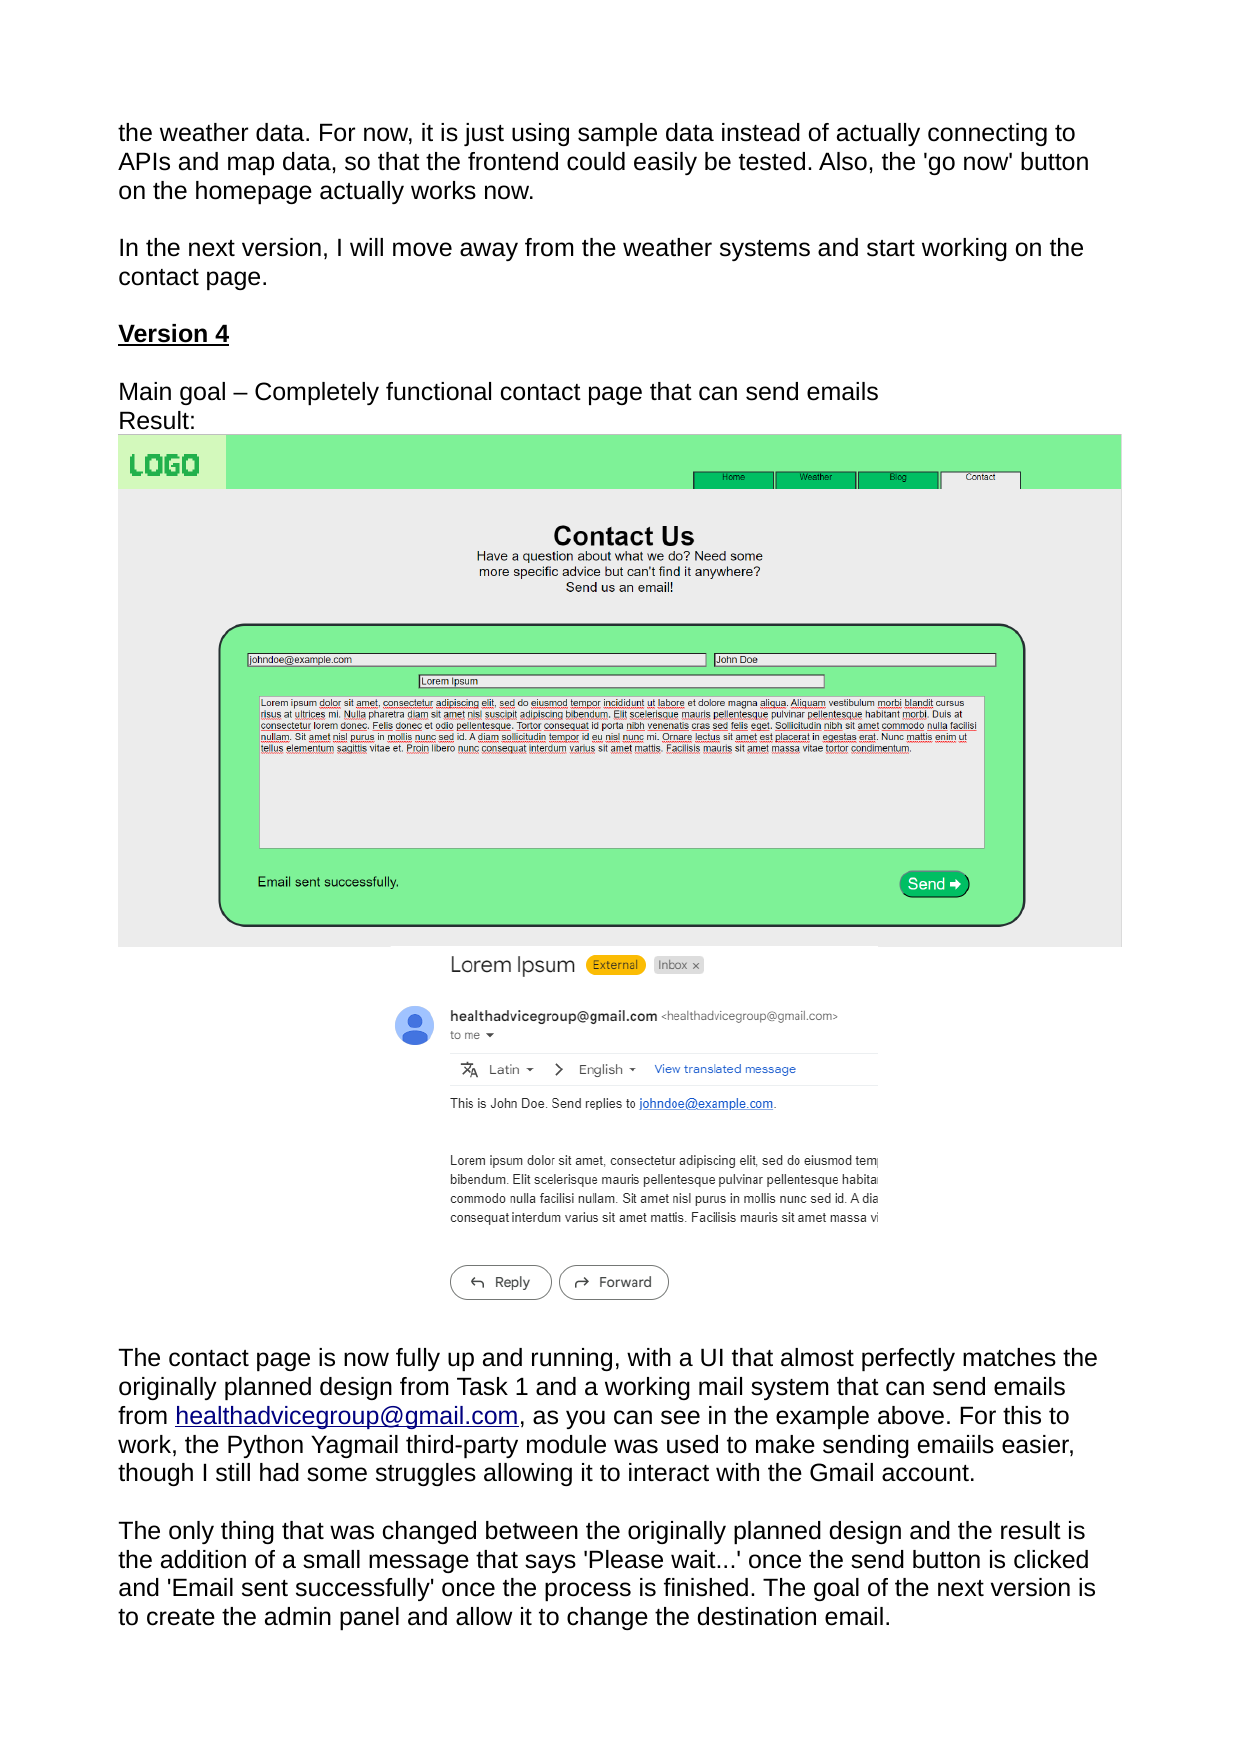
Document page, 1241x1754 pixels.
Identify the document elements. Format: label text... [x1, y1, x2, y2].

picture [118, 434, 1122, 1315]
text The contact page is now fully up and running, with a UI that almost perfectly matches the originally planned design from Task 1 and a working mail system that can send emails from healthadvicegroup@gmail.com, as you can see in the example above. For this to work, the Python Yagmail third-party module was used to make sending emaiils easier, though I still had some struggles allowing it to interact with the Gmail account. [118, 1343, 1122, 1487]
text Main goal – Completely functional contact page that can send emails [118, 348, 1122, 406]
text the weather data. For now, it is just using sample data instead of actually connecting to APIs and map data, so that the frontend could easily be tested. Also, the 'go now' button on the homepage actually works now. [118, 118, 1122, 204]
text In the next version, I will move away from the weather systems and start working on the contact page. [118, 233, 1122, 291]
text The only thing that was changed between the originally planned design and the result is the addition of a small message that says 'Please wait...' once the send button is clicked and 'Email sent successfully' once the process is finished. The goal of the next version is to create the admin panel and allow it to change the destination email. [118, 1516, 1122, 1631]
text Result: [118, 406, 1122, 434]
text Version 4 [118, 319, 1122, 348]
